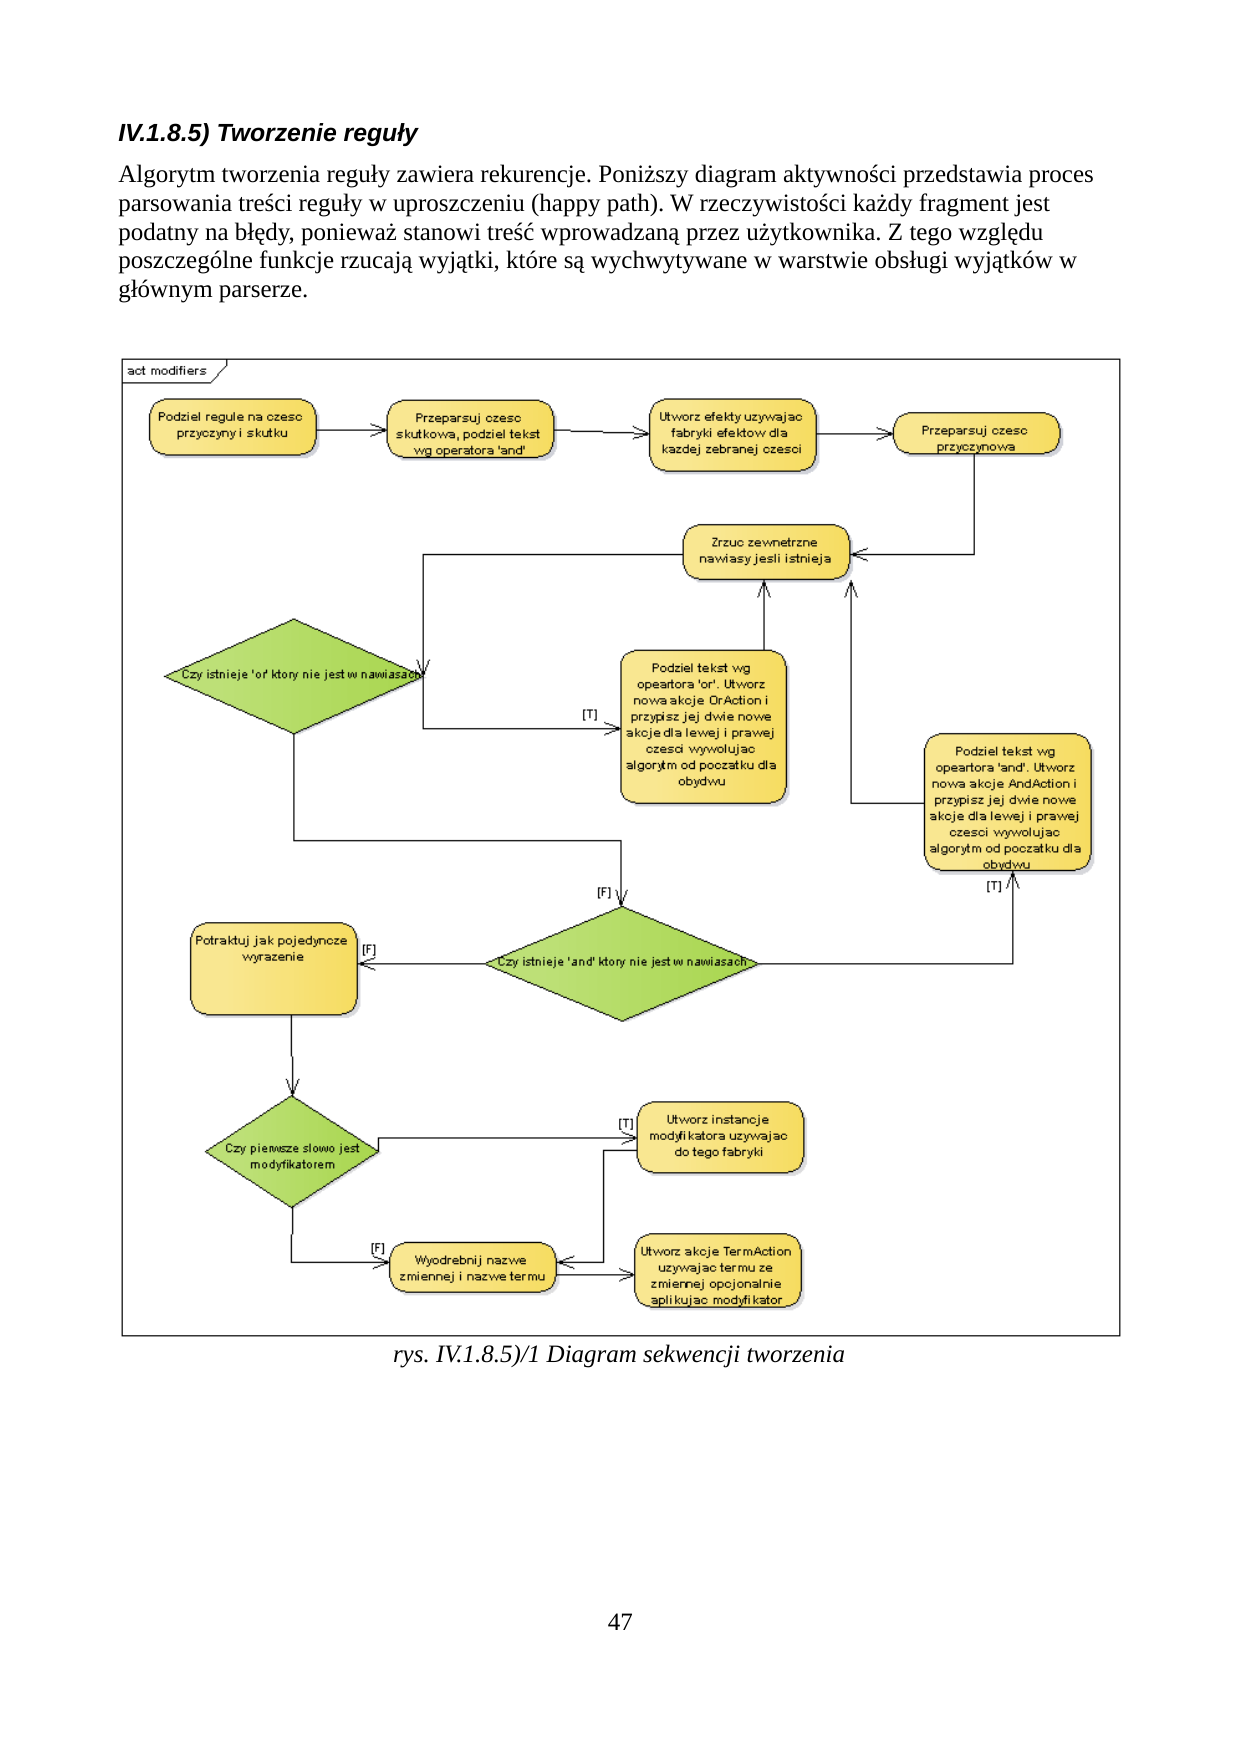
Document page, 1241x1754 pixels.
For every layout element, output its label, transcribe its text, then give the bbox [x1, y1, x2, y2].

text [118, 328, 1122, 356]
subtitle Tworzenie reguły [118, 118, 1122, 147]
text Algorytm tworzenia reguły zawiera rekurencje. Poniższy diagram aktywności przedstawia proces parsowania treści reguły w uproszczeniu (happy path). W rzeczywistości każdy fragment jest podatny na błędy, ponieważ stanowi treść wprowadzaną przez użytkownika. Z tego względu poszczególne funkcje rzucają wyjątki, które są wychwytywane w warstwie obsługi wyjątków w głównym parserze. [118, 159, 1122, 303]
text rys. IV.1.8.5)/1 Diagram sekwencji tworzenia [118, 1339, 1122, 1368]
picture [118, 356, 1123, 1339]
